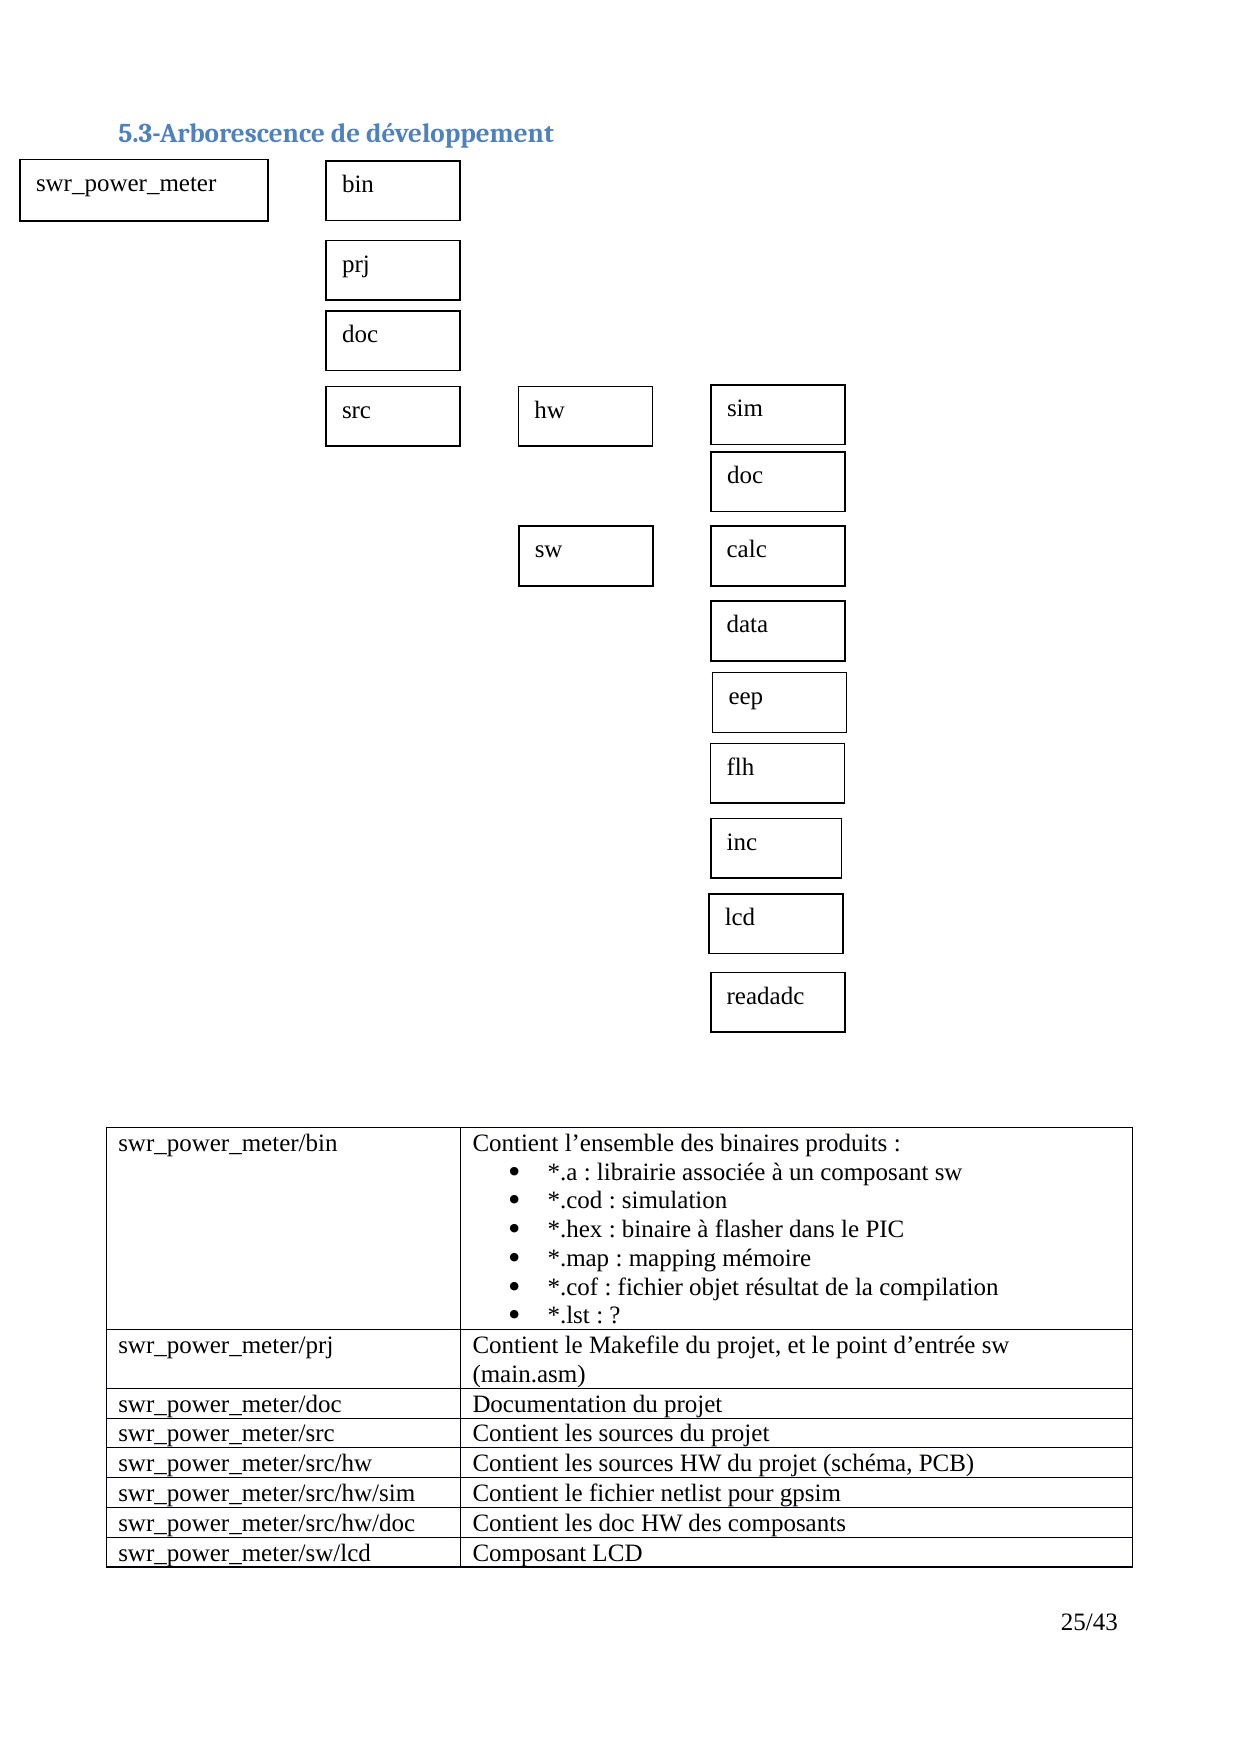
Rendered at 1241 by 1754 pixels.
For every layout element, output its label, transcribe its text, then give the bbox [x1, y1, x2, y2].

text inc [726, 827, 826, 855]
text flh [726, 752, 829, 781]
table_cell Composant LCD Driver.asm : driver bas niveau du LCD Aff.asm : routines haut niveau d’affichage des messages Makefile : make de la librairie LCD [461, 1538, 1132, 1566]
text doc [727, 460, 829, 489]
text sim [727, 393, 829, 422]
text src [342, 395, 444, 423]
subtitle 5.3-Arborescence de développement [118, 118, 1122, 149]
table_header swr_power_meter/bin [107, 1128, 460, 1329]
table_cell Contient les doc HW des composants [461, 1508, 1132, 1537]
table_cell swr_power_meter/prj [107, 1330, 460, 1388]
table_cell Contient les sources du projet [461, 1419, 1132, 1447]
table_cell swr_power_meter/src/hw [107, 1448, 460, 1477]
text eep [728, 681, 831, 709]
table_cell swr_power_meter/src [107, 1419, 460, 1447]
text lcd [724, 902, 827, 931]
text swr_power_meter [36, 168, 252, 197]
text readadc [726, 981, 829, 1009]
table_cell Documentation du projet [461, 1389, 1132, 1417]
text bin [342, 169, 444, 198]
text prj [342, 249, 444, 277]
table_cell swr_power_meter/sw/lcd [107, 1538, 460, 1566]
table_cell swr_power_meter/src/hw/doc [107, 1508, 460, 1537]
text doc [342, 319, 444, 348]
table_header Contient l’ensemble des binaires produits : *.a : librairie associée à un composant sw *.cod : simulation *.hex : binaire à flasher dans le PIC *.map : mapping mémoire *.cof : fichier objet résultat de la compilation *.lst : ? [461, 1128, 1132, 1329]
text calc [726, 534, 829, 563]
text sw [534, 534, 637, 563]
table_cell Contient les sources HW du projet (schéma, PCB) [461, 1448, 1132, 1477]
text data [726, 609, 829, 638]
table_cell Contient le Makefile du projet, et le point d’entrée sw (main.asm) [461, 1330, 1132, 1388]
table_cell Contient le fichier netlist pour gpsim [461, 1478, 1132, 1507]
text hw [534, 395, 637, 423]
table_cell swr_power_meter/doc [107, 1389, 460, 1417]
table_cell swr_power_meter/src/hw/sim [107, 1478, 460, 1507]
